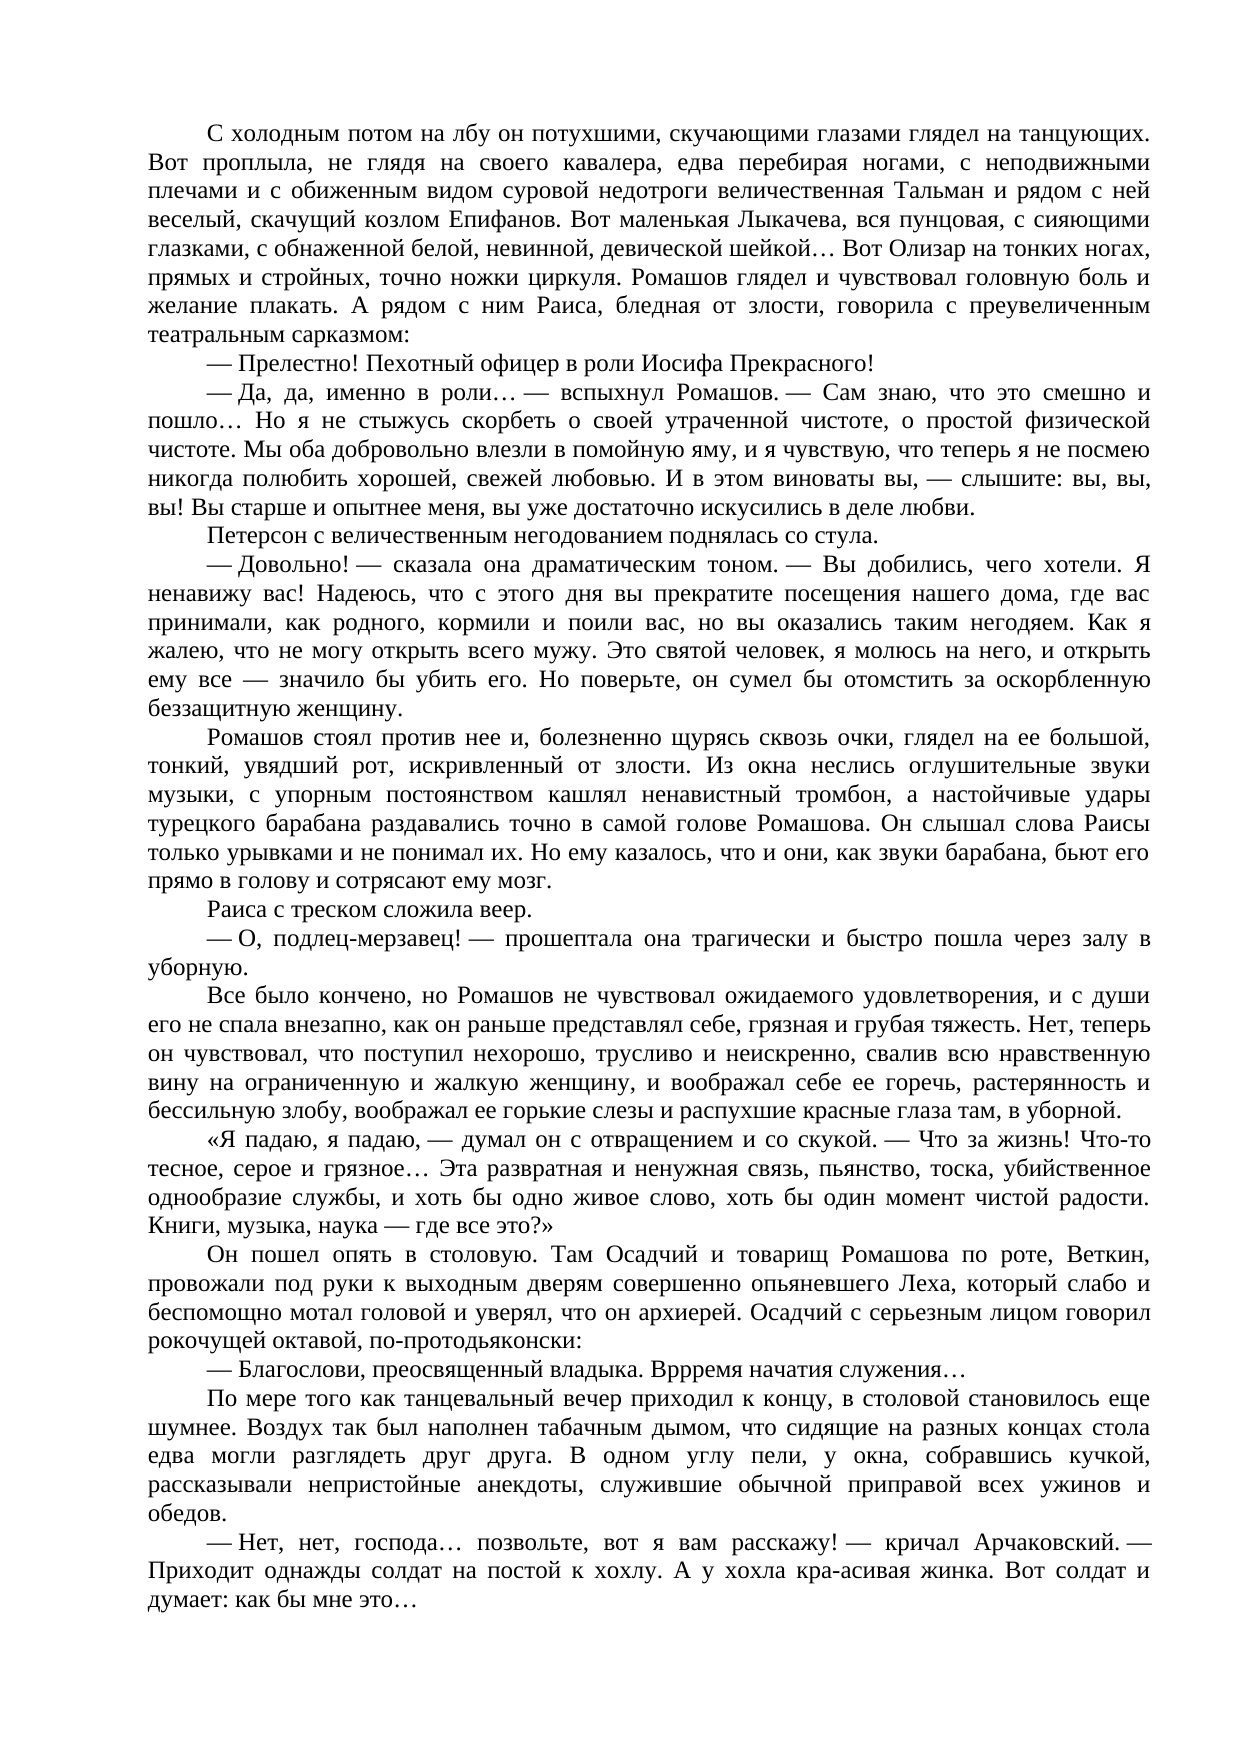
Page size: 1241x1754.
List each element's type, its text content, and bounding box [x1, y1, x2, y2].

text — Благослови, преосвященный владыка. Вррремя начатия служения… [148, 1354, 1152, 1383]
text — Довольно! — сказала она драматическим тоном. — Вы добились, чего хотели. Я ненавижу вас! Надеюсь, что с этого дня вы прекратите посещения нашего дома, где вас принимали, как родного, кормили и поили вас, но вы оказались таким негодяем. Как я жалею, что не могу открыть всего мужу. Это святой человек, я молюсь на него, и открыть ему все — значило бы убить его. Но поверьте, он сумел бы отомстить за оскорбленную беззащитную женщину. [148, 549, 1152, 722]
text — Да, да, именно в роли… — вспыхнул Ромашов. — Сам знаю, что это смешно и пошло… Но я не стыжусь скорбеть о своей утраченной чистоте, о простой физической чистоте. Мы оба добровольно влезли в помойную яму, и я чувствую, что теперь я не посмею никогда полюбить хорошей, свежей любовью. И в этом виноваты вы, — слышите: вы, вы, вы! Вы старше и опытнее меня, вы уже достаточно искусились в деле любви. [148, 377, 1152, 521]
text Ромашов стоял против нее и, болезненно щурясь сквозь очки, глядел на ее большой, тонкий, увядший рот, искривленный от злости. Из окна неслись оглушительные звуки музыки, с упорным постоянством кашлял ненавистный тромбон, а настойчивые удары турецкого барабана раздавались точно в самой голове Ромашова. Он слышал слова Раисы только урывками и не понимал их. Но ему казалось, что и они, как звуки барабана, бьют его прямо в голову и сотрясают ему мозг. [148, 722, 1152, 894]
text С холодным потом на лбу он потухшими, скучающими глазами глядел на танцующих. Вот проплыла, не глядя на своего кавалера, едва перебирая ногами, с неподвижными плечами и с обиженным видом суровой недотроги величественная Тальман и рядом с ней веселый, скачущий козлом Епифанов. Вот маленькая Лыкачева, вся пунцовая, с сияющими глазками, с обнаженной белой, невинной, девической шейкой… Вот Олизар на тонких ногах, прямых и стройных, точно ножки циркуля. Ромашов глядел и чувствовал головную боль и желание плакать. А рядом с ним Раиса, бледная от злости, говорила с преувеличенным театральным сарказмом: [148, 118, 1152, 348]
text По мере того как танцевальный вечер приходил к концу, в столовой становилось еще шумнее. Воздух так был наполнен табачным дымом, что сидящие на разных концах стола едва могли разглядеть друг друга. В одном углу пели, у окна, собравшись кучкой, рассказывали непристойные анекдоты, служившие обычной приправой всех ужинов и обедов. [148, 1383, 1152, 1527]
text Все было кончено, но Ромашов не чувствовал ожидаемого удовлетворения, и с души его не спала внезапно, как он раньше представлял себе, грязная и грубая тяжесть. Нет, теперь он чувствовал, что поступил нехорошо, трусливо и неискренно, свалив всю нравственную вину на ограниченную и жалкую женщину, и воображал себе ее горечь, растерянность и бессильную злобу, воображал ее горькие слезы и распухшие красные глаза там, в уборной. [148, 981, 1152, 1124]
text — Нет, нет, господа… позвольте, вот я вам расскажу! — кричал Арчаковский. — Приходит однажды солдат на постой к хохлу. А у хохла кра-асивая жинка. Вот солдат и думает: как бы мне это… [148, 1527, 1152, 1613]
text Раиса с треском сложила веер. [148, 894, 1152, 923]
text Петерсон с величественным негодованием поднялась со стула. [148, 521, 1152, 549]
text — О, подлец-мерзавец! — прошептала она трагически и быстро пошла через залу в уборную. [148, 923, 1152, 981]
text — Прелестно! Пехотный офицер в роли Иосифа Прекрасного! [148, 348, 1152, 377]
text «Я падаю, я падаю, — думал он с отвращением и со скукой. — Что за жизнь! Что-то тесное, серое и грязное… Эта развратная и ненужная связь, пьянство, тоска, убийственное однообразие службы, и хоть бы одно живое слово, хоть бы один момент чистой радости. Книги, музыка, наука — где все это?» [148, 1124, 1152, 1239]
text Он пошел опять в столовую. Там Осадчий и товарищ Ромашова по роте, Веткин, провожали под руки к выходным дверям совершенно опьяневшего Леха, который слабо и беспомощно мотал головой и уверял, что он архиерей. Осадчий с серьезным лицом говорил рокочущей октавой, по-протодьяконски: [148, 1239, 1152, 1354]
